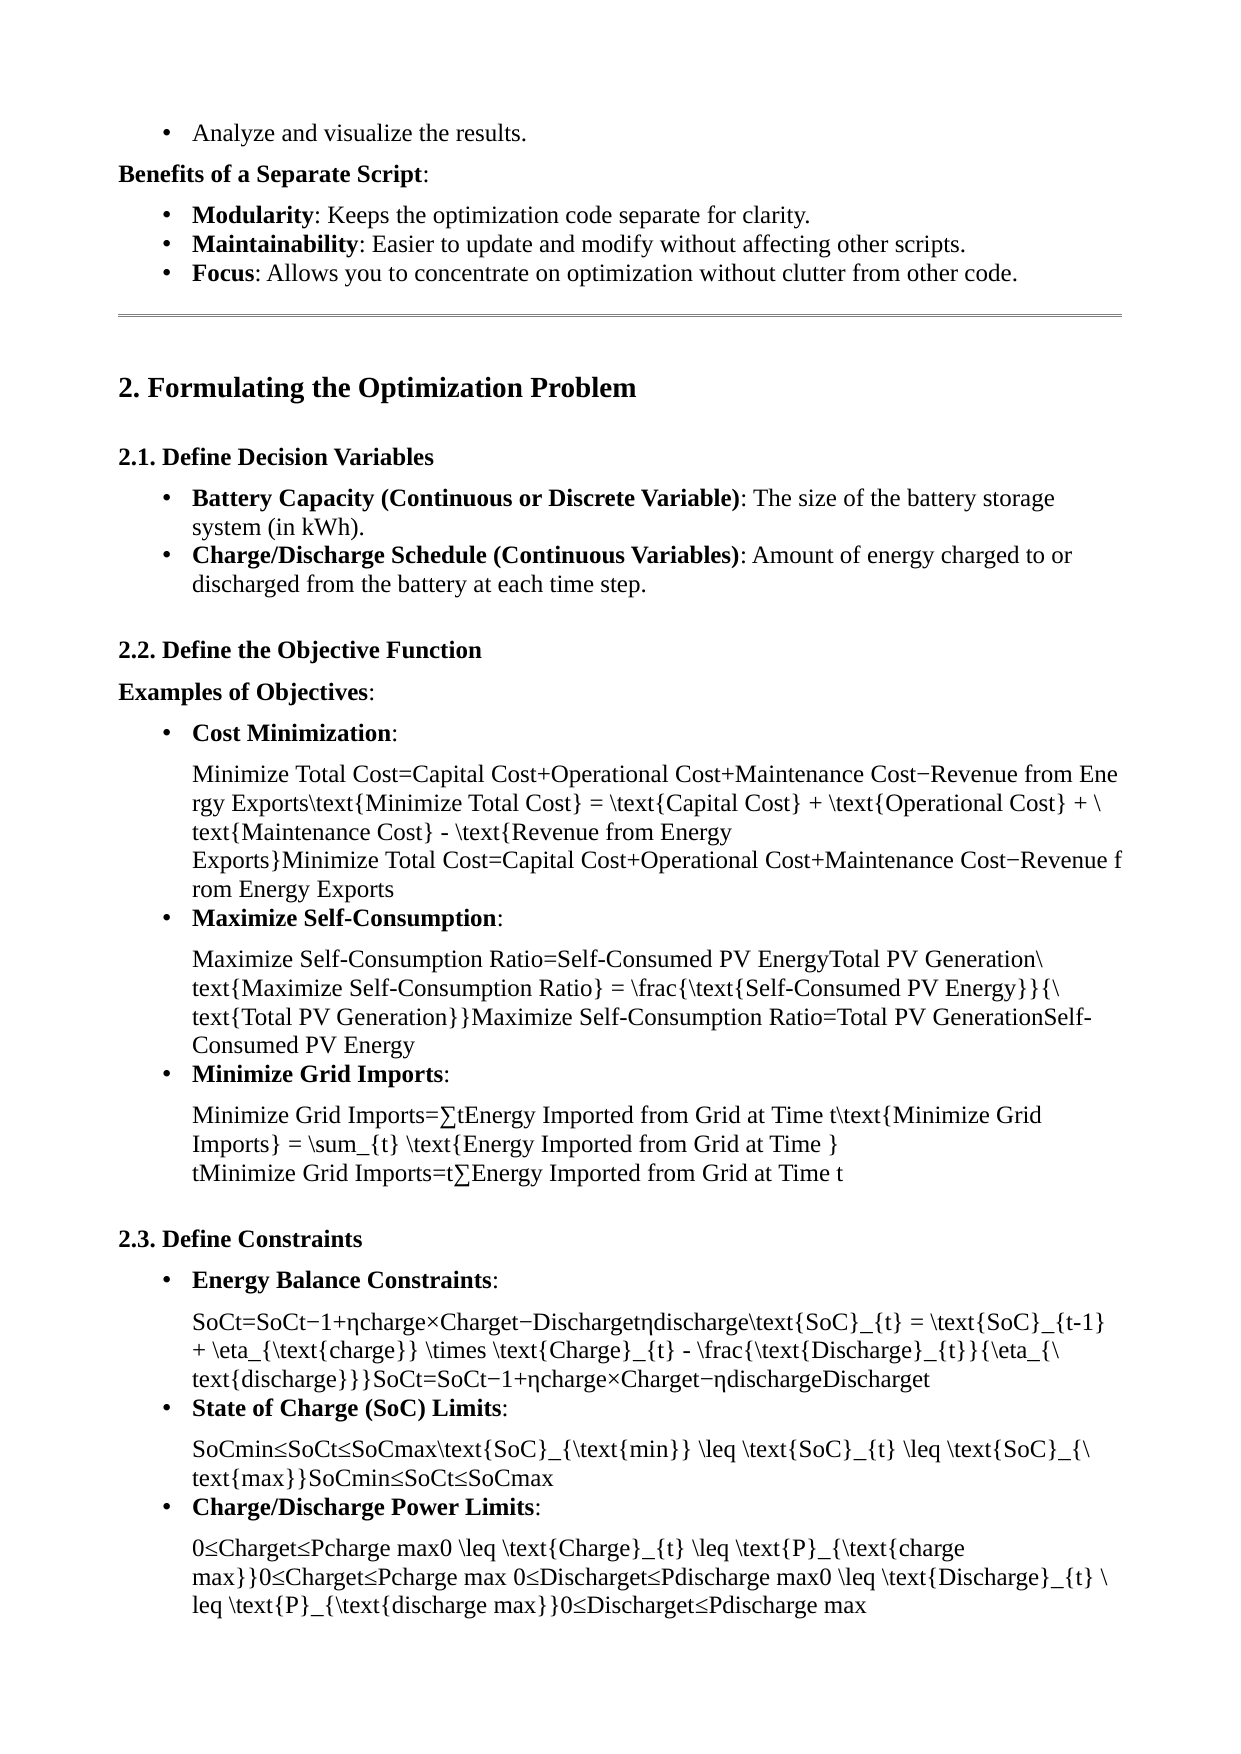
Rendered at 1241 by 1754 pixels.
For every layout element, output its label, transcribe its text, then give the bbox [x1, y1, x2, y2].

text Benefits of a Separate Script: [118, 159, 1122, 188]
list 0≤Charget≤Pcharge max0 \leq \text{Charge}_{t} \leq \text{P}_{\text{charge max}}0≤Charget​≤Pcharge max​ 0≤Discharget≤Pdischarge max0 \leq \text{Discharge}_{t} \leq \text{P}_{\text{discharge max}}0≤Discharget​≤Pdischarge max​ [162, 1533, 1122, 1619]
text Examples of Objectives: [118, 677, 1122, 705]
list Charge/Discharge Schedule (Continuous Variables): Amount of energy charged to or discharged from the battery at each time step. [162, 540, 1122, 598]
list Cost Minimization: [162, 718, 1122, 747]
list Energy Balance Constraints: [162, 1265, 1122, 1294]
list Charge/Discharge Power Limits: [162, 1492, 1122, 1520]
list Minimize Total Cost=Capital Cost+Operational Cost+Maintenance Cost−Revenue from Energy Exports\text{Minimize Total Cost} = \text{Capital Cost} + \text{Operational Cost} + \text{Maintenance Cost} - \text{Revenue from Energy Exports}Minimize Total Cost=Capital Cost+Operational Cost+Maintenance Cost−Revenue from Energy Exports [162, 759, 1122, 903]
list Modularity: Keeps the optimization code separate for clarity. [162, 201, 1122, 229]
subtitle 2.2. Define the Objective Function [118, 635, 1122, 664]
subtitle 2. Formulating the Optimization Problem [118, 371, 1122, 404]
list SoCt=SoCt−1+ηcharge×Charget−Dischargetηdischarge\text{SoC}_{t} = \text{SoC}_{t-1} + \eta_{\text{charge}} \times \text{Charge}_{t} - \frac{\text{Discharge}_{t}}{\eta_{\text{discharge}}}SoCt​=SoCt−1​+ηcharge​×Charget​−ηdischarge​Discharget​​ [162, 1307, 1122, 1393]
list Maximize Self-Consumption: [162, 903, 1122, 932]
list Minimize Grid Imports=∑tEnergy Imported from Grid at Time t\text{Minimize Grid Imports} = \sum_{t} \text{Energy Imported from Grid at Time } tMinimize Grid Imports=t∑​Energy Imported from Grid at Time t [162, 1100, 1122, 1187]
subtitle 2.3. Define Constraints [118, 1224, 1122, 1253]
list Minimize Grid Imports: [162, 1059, 1122, 1088]
list Maximize Self-Consumption Ratio=Self-Consumed PV EnergyTotal PV Generation\text{Maximize Self-Consumption Ratio} = \frac{\text{Self-Consumed PV Energy}}{\text{Total PV Generation}}Maximize Self-Consumption Ratio=Total PV GenerationSelf-Consumed PV Energy​ [162, 944, 1122, 1059]
list Battery Capacity (Continuous or Discrete Variable): The size of the battery storage system (in kWh). [162, 483, 1122, 540]
list Analyze and visualize the results. [162, 118, 1122, 147]
subtitle 2.1. Define Decision Variables [118, 442, 1122, 470]
list Maintainability: Easier to update and modify without affecting other scripts. [162, 229, 1122, 258]
list Focus: Allows you to concentrate on optimization without clutter from other code. [162, 258, 1122, 287]
list SoCmin≤SoCt≤SoCmax\text{SoC}_{\text{min}} \leq \text{SoC}_{t} \leq \text{SoC}_{\text{max}}SoCmin​≤SoCt​≤SoCmax​ [162, 1434, 1122, 1492]
list State of Charge (SoC) Limits: [162, 1393, 1122, 1422]
